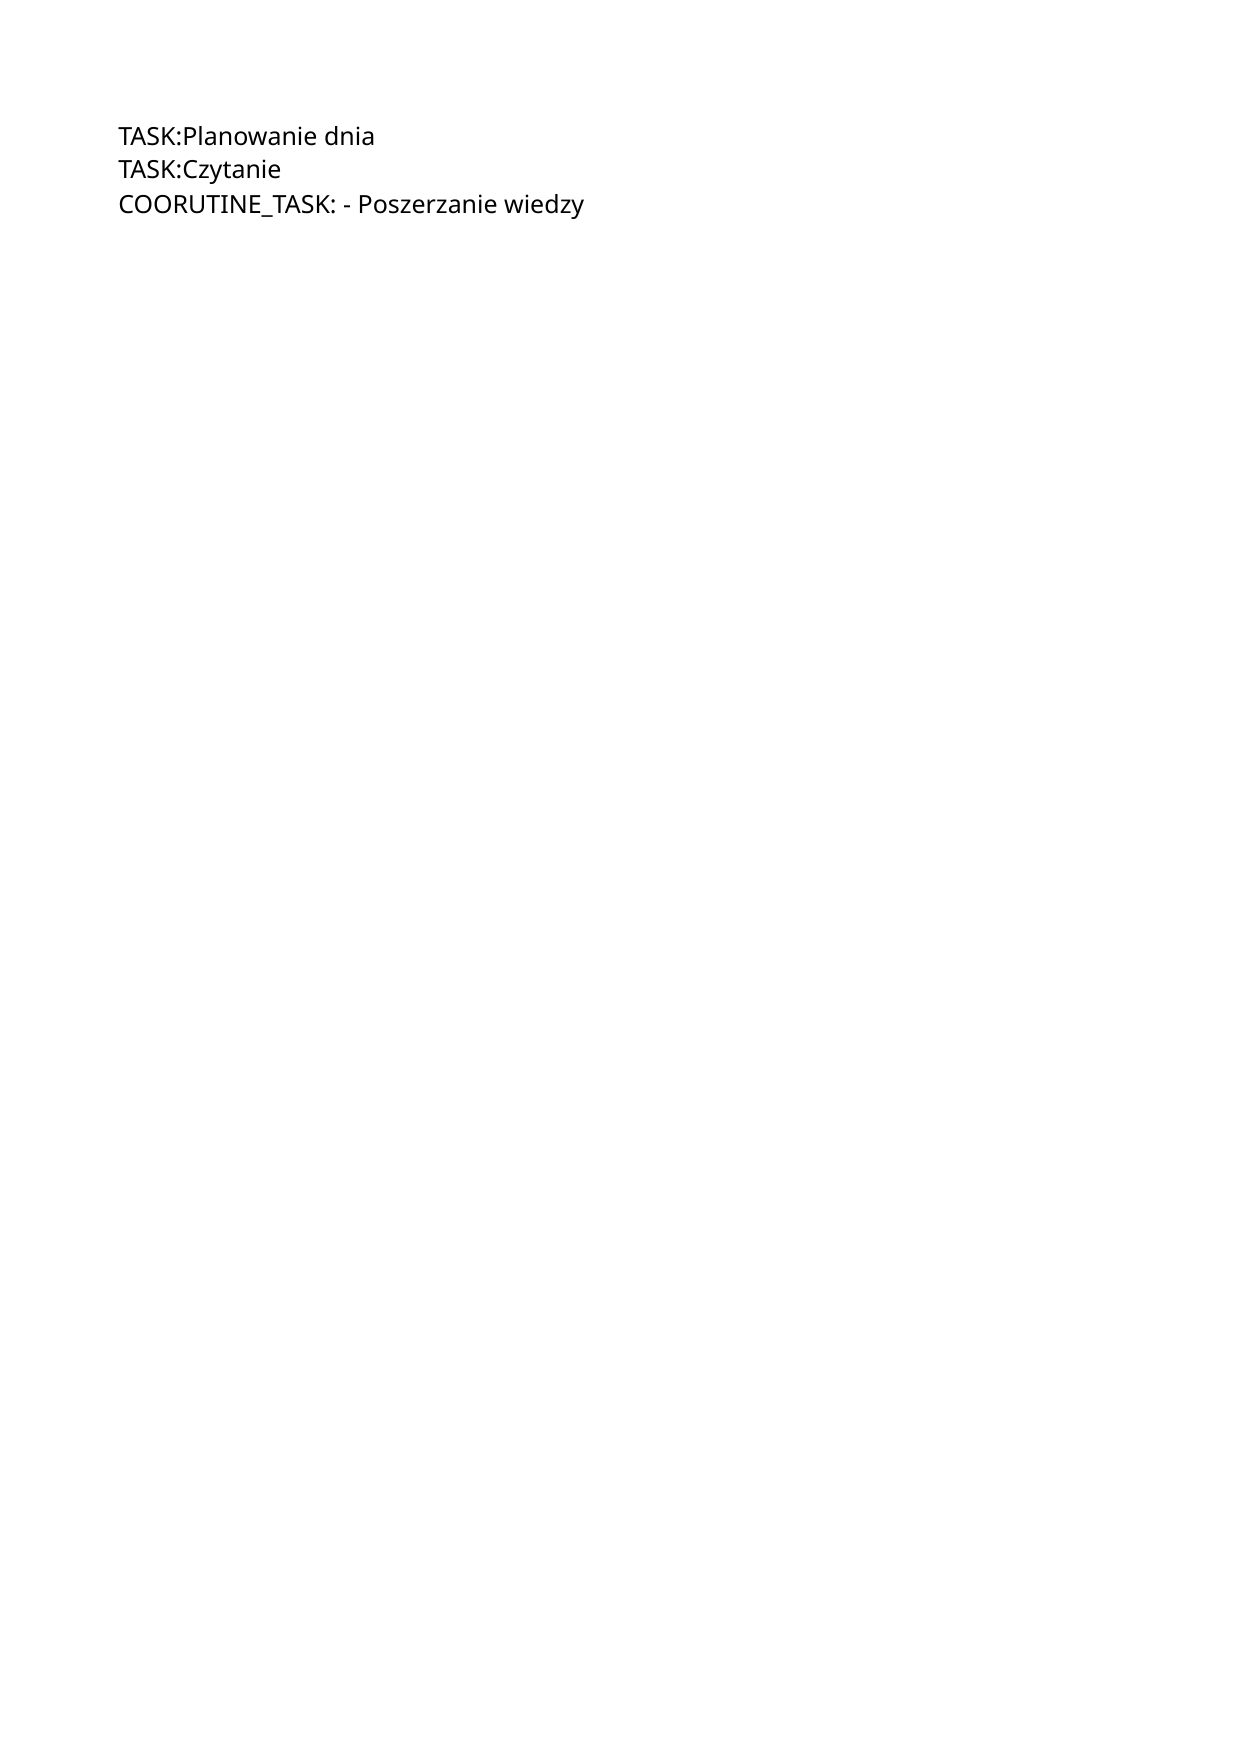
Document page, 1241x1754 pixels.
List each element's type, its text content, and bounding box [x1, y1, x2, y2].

text TASK:Czytanie [118, 152, 1122, 186]
text TASK:Planowanie dnia [118, 118, 1122, 152]
text COORUTINE_TASK: - Poszerzanie wiedzy [118, 186, 1122, 220]
